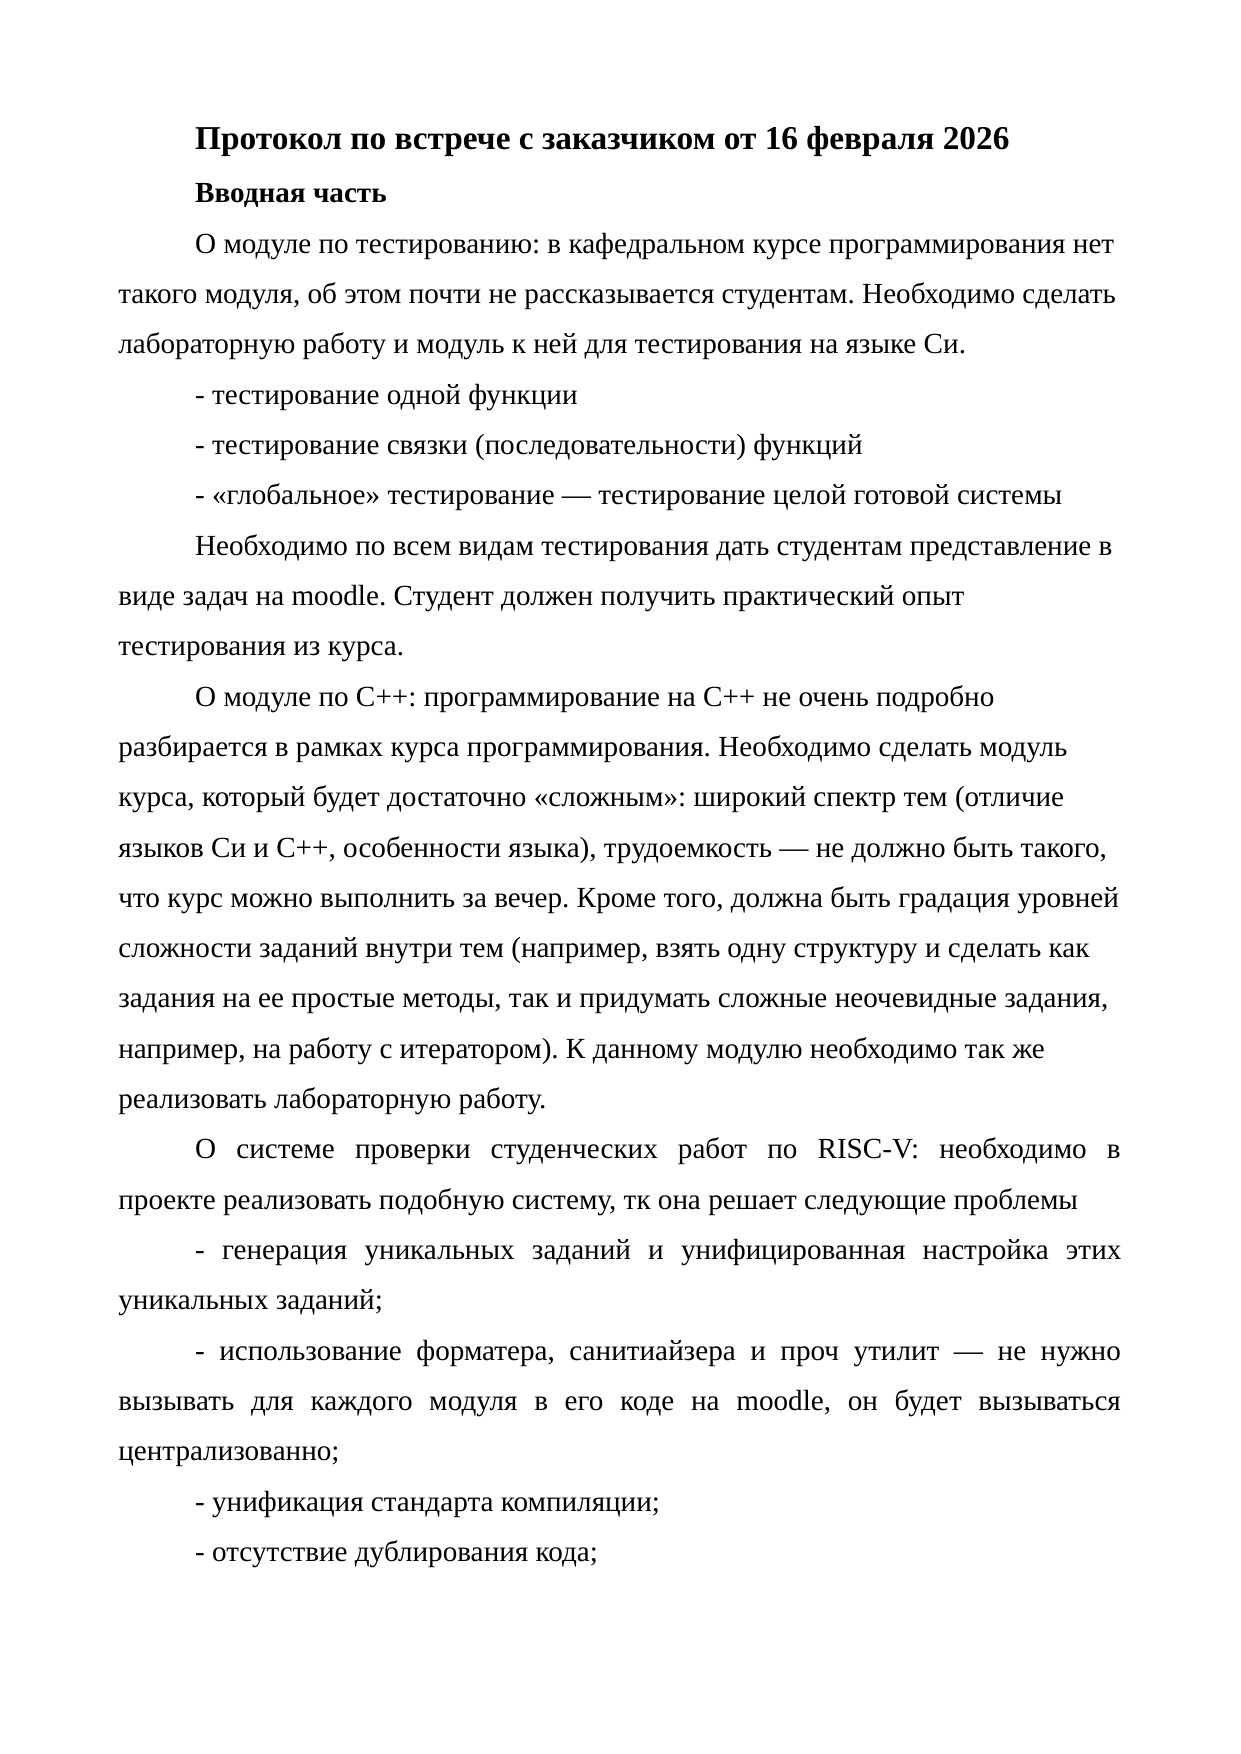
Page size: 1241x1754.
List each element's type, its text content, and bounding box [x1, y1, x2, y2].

text О модуле по тестированию: в кафедральном курсе программирования нет такого модуля, об этом почти не рассказывается студентам. Необходимо сделать лабораторную работу и модуль к ней для тестирования на языке Си. [118, 226, 1122, 360]
text - генерация уникальных заданий и унифицированная настройка этих уникальных заданий; [118, 1232, 1122, 1316]
text О системе проверки студенческих работ по RISC-V: необходимо в проекте реализовать подобную систему, тк она решает следующие проблемы [118, 1132, 1122, 1215]
text - унификация стандарта компиляции; [118, 1484, 1122, 1517]
text - отсутствие дублирования кода; [118, 1534, 1122, 1568]
text Необходимо по всем видам тестирования дать студентам представление в виде задач на moodle. Студент должен получить практический опыт тестирования из курса. [118, 528, 1122, 662]
text Вводная часть [118, 176, 1122, 209]
text О модуле по C++: программирование на C++ не очень подробно разбирается в рамках курса программирования. Необходимо сделать модуль курса, который будет достаточно «сложным»: широкий спектр тем (отличие языков Си и C++, особенности языка), трудоемкость — не должно быть такого, что курс можно выполнить за вечер. Кроме того, должна быть градация уровней сложности заданий внутри тем (например, взять одну структуру и сделать как задания на ее простые методы, так и придумать сложные неочевидные задания, например, на работу с итератором). К данному модулю необходимо так же реализовать лабораторную работу. [118, 679, 1122, 1115]
text - использование форматера, санитиайзера и проч утилит — не нужно вызывать для каждого модуля в его коде на moodle, он будет вызываться централизованно; [118, 1333, 1122, 1467]
text - тестирование одной функции [118, 377, 1122, 410]
text Протокол по встрече с заказчиком от 16 февраля 2026 [118, 118, 1122, 156]
text - тестирование связки (последовательности) функций [118, 427, 1122, 461]
text - «глобальное» тестирование — тестирование целой готовой системы [118, 477, 1122, 511]
